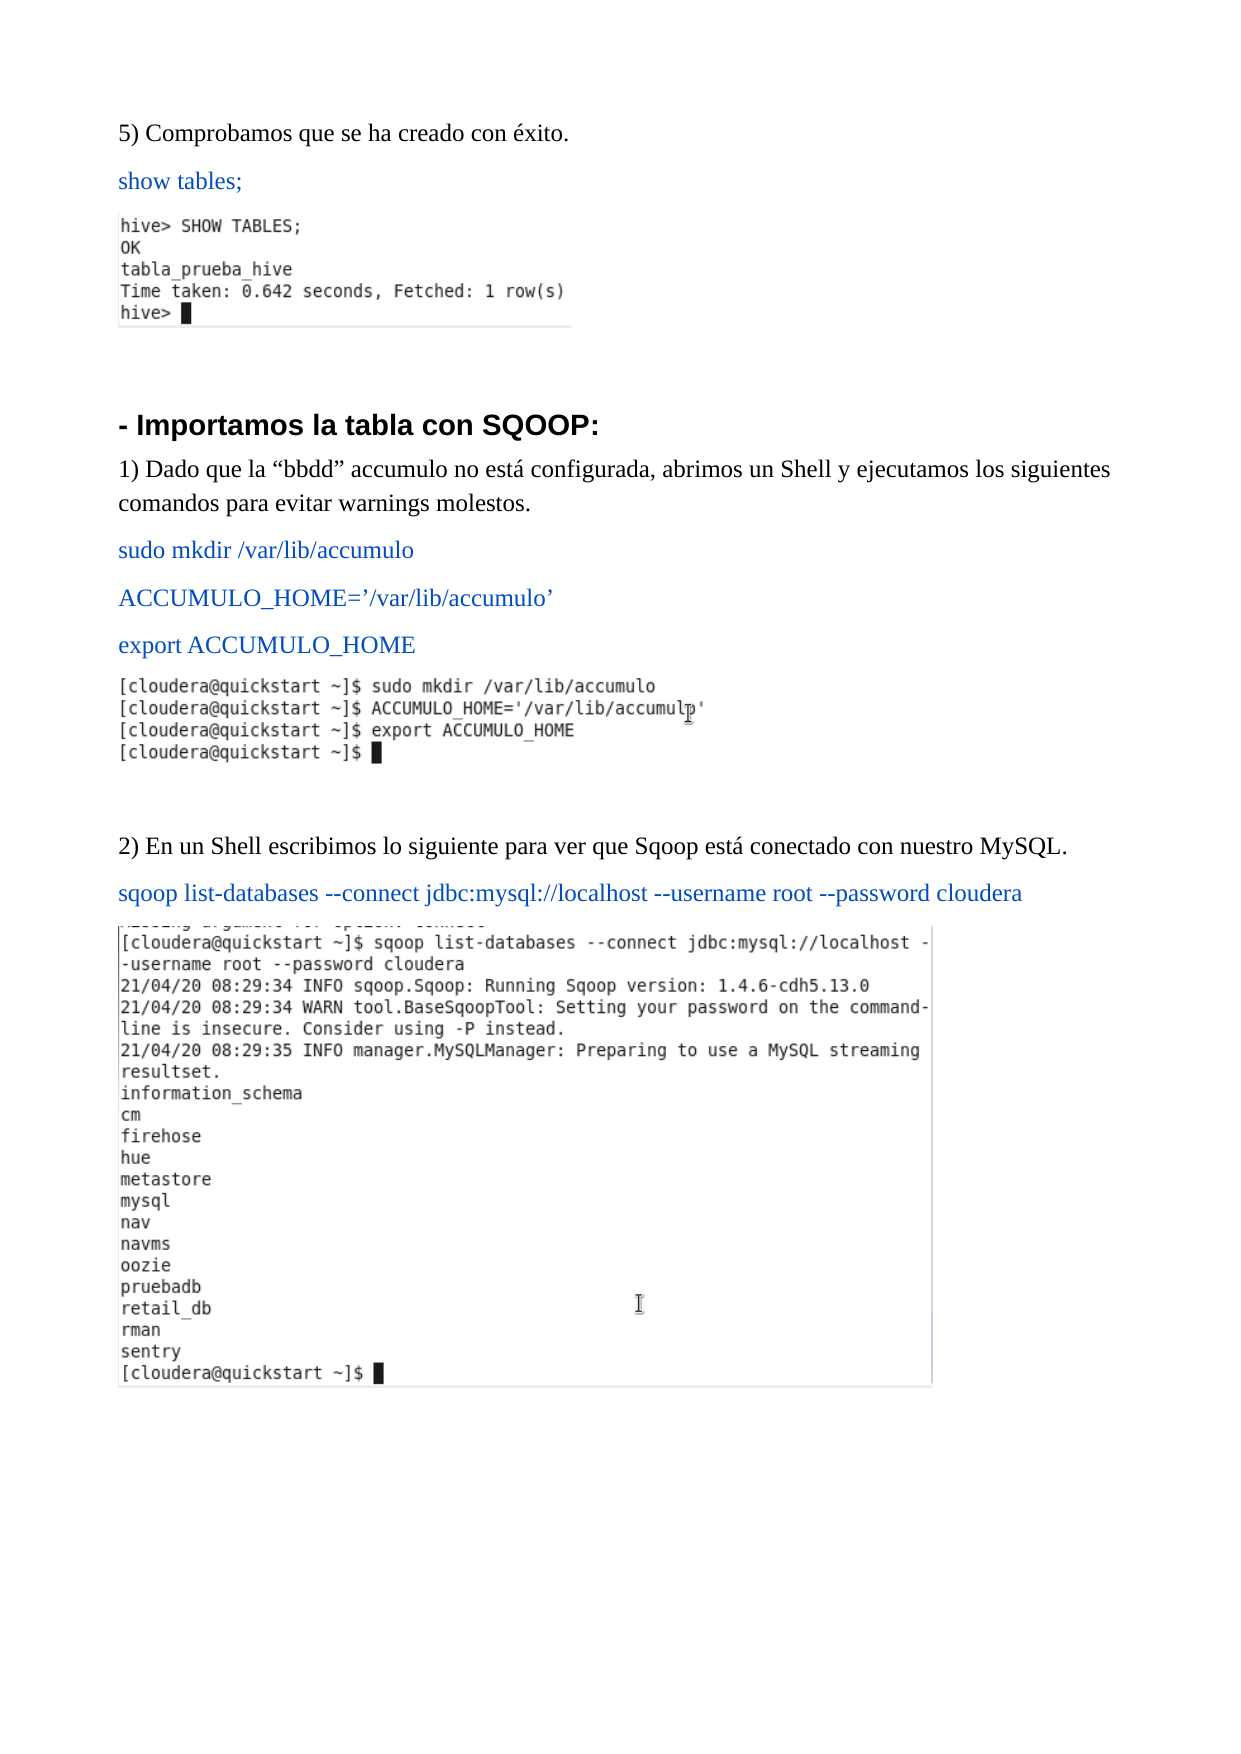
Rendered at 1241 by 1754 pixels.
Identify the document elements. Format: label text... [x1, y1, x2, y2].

text show tables; [118, 166, 1122, 194]
text 2) En un Shell escribimos lo siguiente para ver que Sqoop está conectado con nuestro MySQL. [118, 831, 1122, 860]
text sqoop list-databases --connect jdbc:mysql://localhost --username root --password cloudera [118, 878, 1122, 907]
text 5) Comprobamos que se ha creado con éxito. [118, 118, 1122, 147]
text export ACCUMULO_HOME [118, 630, 1122, 659]
text sudo mkdir /var/lib/accumulo [118, 535, 1122, 564]
text 1) Dado que la “bbdd” accumulo no está configurada, abrimos un Shell y ejecutamos los siguientes comandos para evitar warnings molestos. [118, 454, 1122, 516]
subtitle - Importamos la tabla con SQOOP: [118, 408, 1122, 442]
text ACCUMULO_HOME=’/var/lib/accumulo’ [118, 583, 1122, 612]
